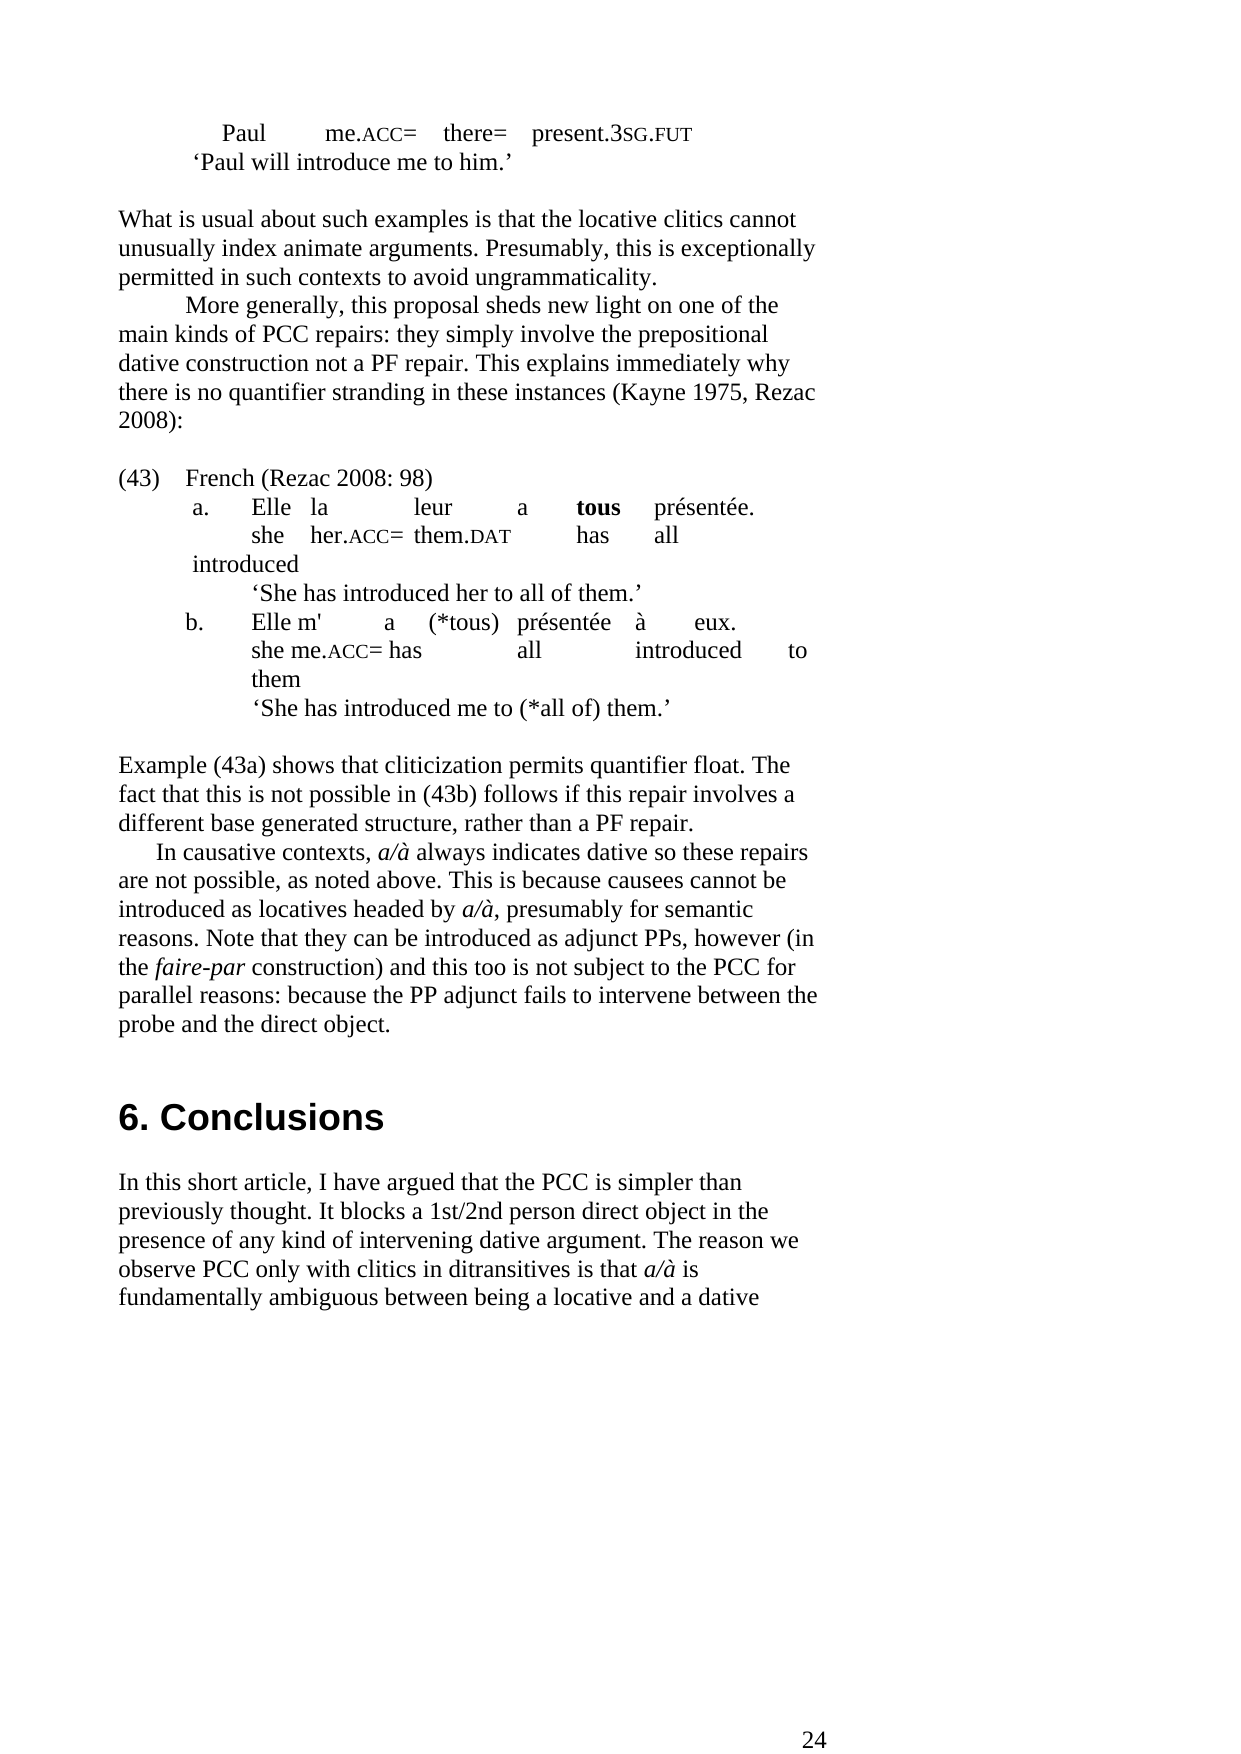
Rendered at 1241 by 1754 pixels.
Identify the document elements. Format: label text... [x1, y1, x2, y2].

text she me.acc= has all introduced to them [118, 636, 827, 693]
text she her.acc= them.dat has all introduced [118, 521, 827, 578]
text Example (43a) shows that cliticization permits quantifier float. The fact that this is not possible in (43b) follows if this repair involves a different base generated structure, rather than a PF repair. [118, 751, 827, 837]
text a. Elle la leur a tous présentée. [118, 492, 827, 521]
text ‘She has introduced me to (*all of) them.’ [118, 693, 827, 722]
text In causative contexts, a/à always indicates dative so these repairs are not possible, as noted above. This is because causees cannot be introduced as locatives headed by a/à, presumably for semantic reasons. Note that they can be introduced as adjunct PPs, however (in the faire-par construction) and this too is not subject to the PCC for parallel reasons: because the PP adjunct fails to intervene between the probe and the direct object. [118, 837, 827, 1038]
text (43) French (Rezac 2008: 98) [118, 463, 827, 492]
text Paul me.acc= there= present.3sg.fut [118, 118, 827, 147]
text b. Elle m' a (*tous) présentée à eux. [118, 607, 827, 636]
text ‘Paul will introduce me to him.’ [118, 147, 827, 176]
text ‘She has introduced her to all of them.’ [118, 578, 827, 607]
text In this short article, I have argued that the PCC is simpler than previously thought. It blocks a 1st/2nd person direct object in the presence of any kind of intervening dative argument. The reason we observe PCC only with clitics in ditransitives is that a/à is fundamentally ambiguous between being a locative and a dative [118, 1167, 827, 1311]
text More generally, this proposal sheds new light on one of the main kinds of PCC repairs: they simply involve the prepositional dative construction not a PF repair. This explains immediately why there is no quantifier stranding in these instances (Kayne 1975, Rezac 2008): [118, 291, 827, 434]
list 6. Conclusions [118, 1096, 827, 1139]
text What is usual about such examples is that the locative clitics cannot unusually index animate arguments. Presumably, this is exceptionally permitted in such contexts to avoid ungrammaticality. [118, 204, 827, 291]
